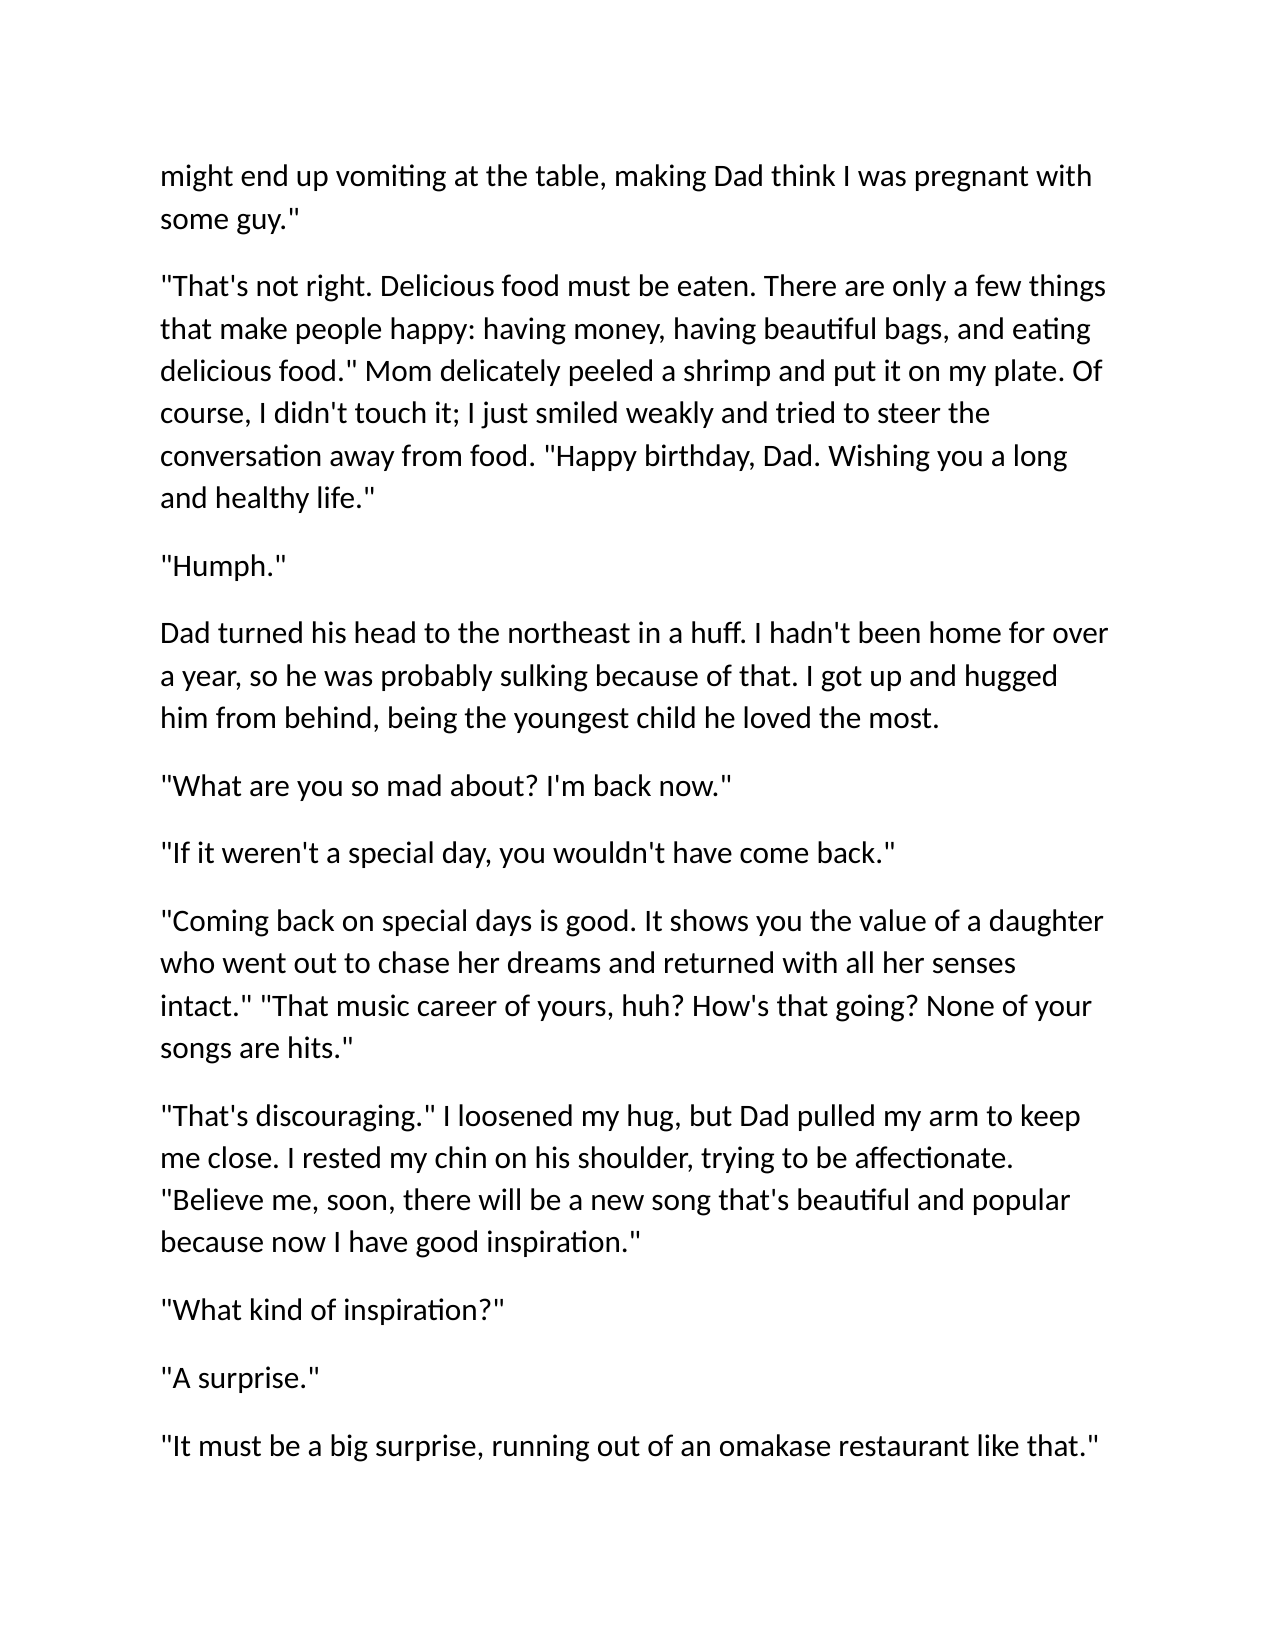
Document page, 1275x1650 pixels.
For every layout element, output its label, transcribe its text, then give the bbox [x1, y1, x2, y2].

text "What are you so mad about? I'm back now." [160, 766, 1113, 804]
text "It must be a big surprise, running out of an omakase restaurant like that." [160, 1426, 1113, 1464]
text might end up vomiting at the table, making Dad think I was pregnant with some guy." [160, 156, 1113, 237]
text "That's not right. Delicious food must be eaten. There are only a few things that make people happy: having money, having beautiful bags, and eating delicious food." Mom delicately peeled a shrimp and put it on my plate. Of course, I didn't touch it; I just smiled weakly and tried to steer the conversation away from food. "Happy birthday, Dad. Wishing you a long and healthy life." [160, 266, 1113, 516]
text "Coming back on special days is good. It shows you the value of a daughter who went out to chase her dreams and returned with all her senses intact." "That music career of yours, huh? How's that going? None of your songs are hits." [160, 901, 1113, 1066]
text Dad turned his head to the northeast in a huff. I hadn't been home for over a year, so he was probably sulking because of that. I got up and hugged him from behind, being the youngest child he loved the most. [160, 613, 1113, 736]
text "If it weren't a special day, you wouldn't have come back." [160, 833, 1113, 871]
text "That's discouraging." I loosened my hug, but Dad pulled my arm to keep me close. I rested my chin on his shoulder, trying to be affectionate. "Believe me, soon, there will be a new song that's beautiful and popular because now I have good inspiration." [160, 1096, 1113, 1261]
text "What kind of inspiration?" [160, 1290, 1113, 1328]
text "Humph." [160, 546, 1113, 584]
text "A surprise." [160, 1358, 1113, 1396]
